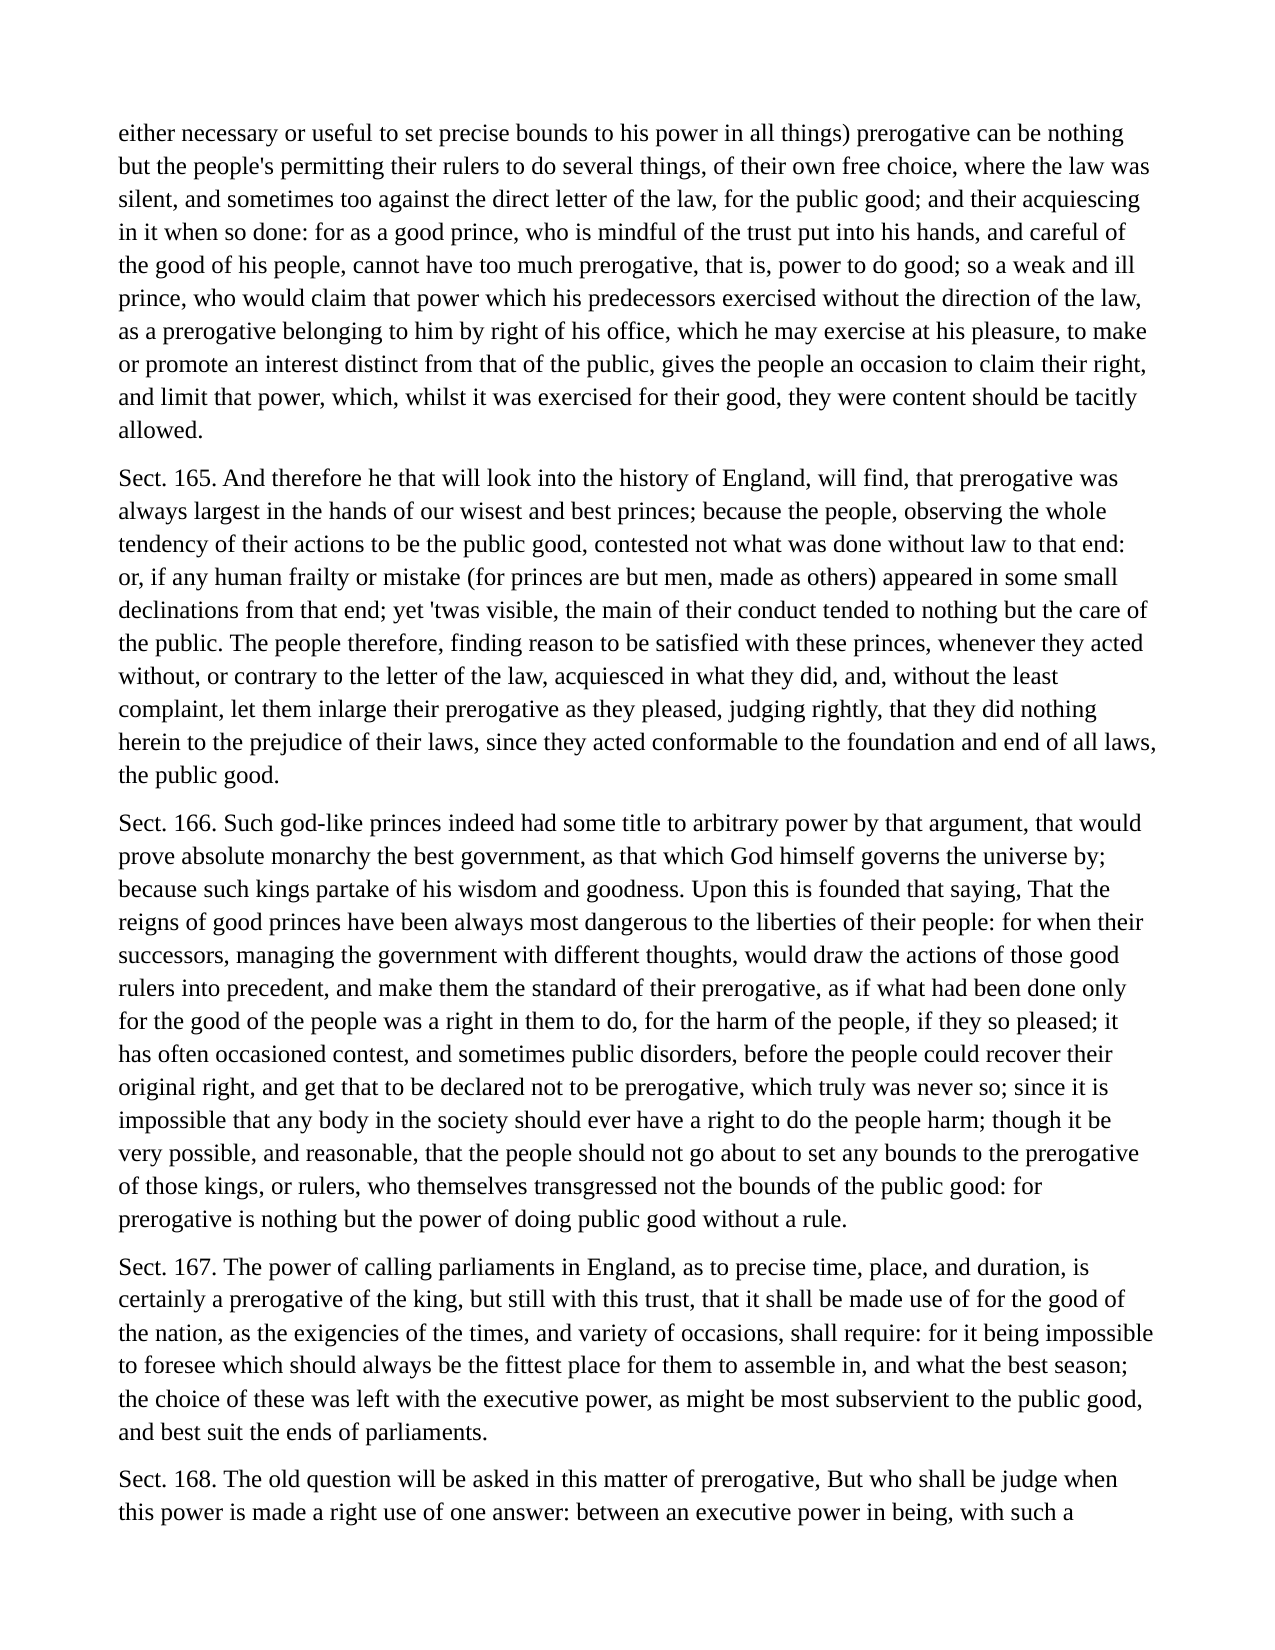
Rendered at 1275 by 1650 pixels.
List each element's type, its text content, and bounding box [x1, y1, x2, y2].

text Sect. 167. The power of calling parliaments in England, as to precise time, place, and duration, is certainly a prerogative of the king, but still with this trust, that it shall be made use of for the good of the nation, as the exigencies of the times, and variety of occasions, shall require: for it being impossible to foresee which should always be the fittest place for them to assemble in, and what the best season; the choice of these was left with the executive power, as might be most subservient to the public good, and best suit the ends of parliaments. [118, 1252, 1157, 1445]
text Sect. 166. Such god-like princes indeed had some title to arbitrary power by that argument, that would prove absolute monarchy the best government, as that which God himself governs the universe by; because such kings partake of his wisdom and goodness. Upon this is founded that saying, That the reigns of good princes have been always most dangerous to the liberties of their people: for when their successors, managing the government with different thoughts, would draw the actions of those good rulers into precedent, and make them the standard of their prerogative, as if what had been done only for the good of the people was a right in them to do, for the harm of the people, if they so pleased; it has often occasioned contest, and sometimes public disorders, before the people could recover their original right, and get that to be declared not to be prerogative, which truly was never so; since it is impossible that any body in the society should ever have a right to do the people harm; though it be very possible, and reasonable, that the people should not go about to set any bounds to the prerogative of those kings, or rulers, who themselves transgressed not the bounds of the public good: for prerogative is nothing but the power of doing public good without a rule. [118, 808, 1157, 1233]
text Sect. 168. The old question will be asked in this matter of prerogative, But who shall be judge when this power is made a right use of one answer: between an executive power in being, with such a [118, 1464, 1157, 1526]
text either necessary or useful to set precise bounds to his power in all things) prerogative can be nothing but the people's permitting their rulers to do several things, of their own free choice, where the law was silent, and sometimes too against the direct letter of the law, for the public good; and their acquiescing in it when so done: for as a good prince, who is mindful of the trust put into his hands, and careful of the good of his people, cannot have too much prerogative, that is, power to do good; so a weak and ill prince, who would claim that power which his predecessors exercised without the direction of the law, as a prerogative belonging to him by right of his office, which he may exercise at his pleasure, to make or promote an interest distinct from that of the public, gives the people an occasion to claim their right, and limit that power, which, whilst it was exercised for their good, they were content should be tacitly allowed. [118, 118, 1157, 444]
text Sect. 165. And therefore he that will look into the history of England, will find, that prerogative was always largest in the hands of our wisest and best princes; because the people, observing the whole tendency of their actions to be the public good, contested not what was done without law to that end: or, if any human frailty or mistake (for princes are but men, made as others) appeared in some small declinations from that end; yet 'twas visible, the main of their conduct tended to nothing but the care of the public. The people therefore, finding reason to be satisfied with these princes, whenever they acted without, or contrary to the letter of the law, acquiesced in what they did, and, without the least complaint, let them inlarge their prerogative as they pleased, judging rightly, that they did nothing herein to the prejudice of their laws, since they acted conformable to the foundation and end of all laws, the public good. [118, 463, 1157, 789]
